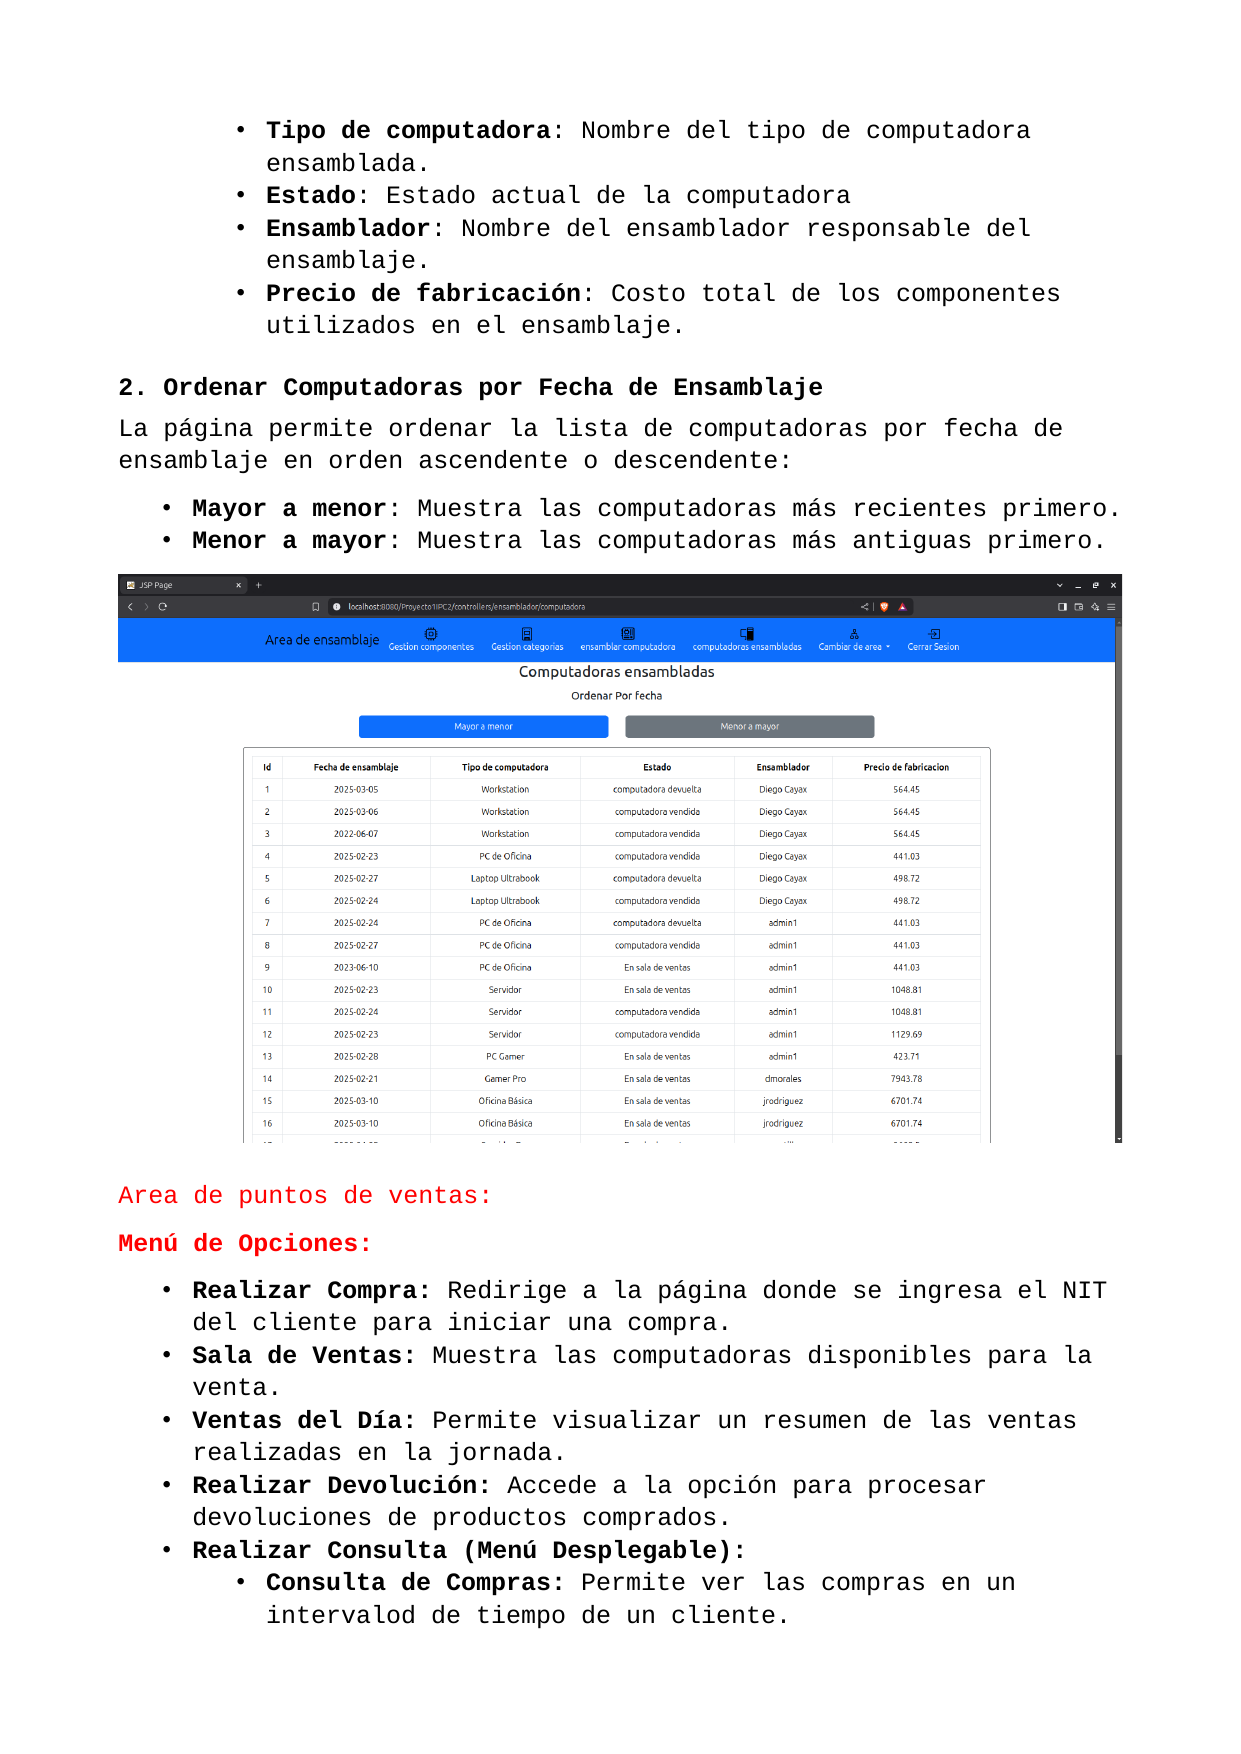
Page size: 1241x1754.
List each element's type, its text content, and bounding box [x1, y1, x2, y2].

list Realizar Consulta (Menú Desplegable): [162, 1537, 1122, 1566]
list Ventas del Día: Permite visualizar un resumen de las ventas realizadas en la jornada. [162, 1407, 1122, 1468]
picture [118, 574, 1123, 1143]
text La página permite ordenar la lista de computadoras por fecha de ensamblaje en orden ascendente o descendente: [118, 416, 1122, 476]
list Tipo de computadora: Nombre del tipo de computadora ensamblada. [236, 118, 1122, 179]
text Menú de Opciones: [118, 1230, 1122, 1258]
subtitle 2. Ordenar Computadoras por Fecha de Ensamblaje [118, 375, 1122, 403]
list Precio de fabricación: Costo total de los componentes utilizados en el ensamblaje. [236, 281, 1122, 341]
list Menor a mayor: Muestra las computadoras más antiguas primero. [162, 528, 1122, 556]
list Consulta de Compras: Permite ver las compras en un intervalod de tiempo de un cliente. [236, 1570, 1122, 1631]
list Realizar Compra: Redirige a la página donde se ingresa el NIT del cliente para iniciar una compra. [162, 1277, 1122, 1338]
text Area de puntos de ventas: [118, 1183, 1122, 1211]
list Ensamblador: Nombre del ensamblador responsable del ensamblaje. [236, 216, 1122, 276]
list Estado: Estado actual de la computadora [236, 183, 1122, 211]
list Sala de Ventas: Muestra las computadoras disponibles para la venta. [162, 1342, 1122, 1403]
list Realizar Devolución: Accede a la opción para procesar devoluciones de productos comprados. [162, 1472, 1122, 1533]
list Mayor a menor: Muestra las computadoras más recientes primero. [162, 495, 1122, 523]
